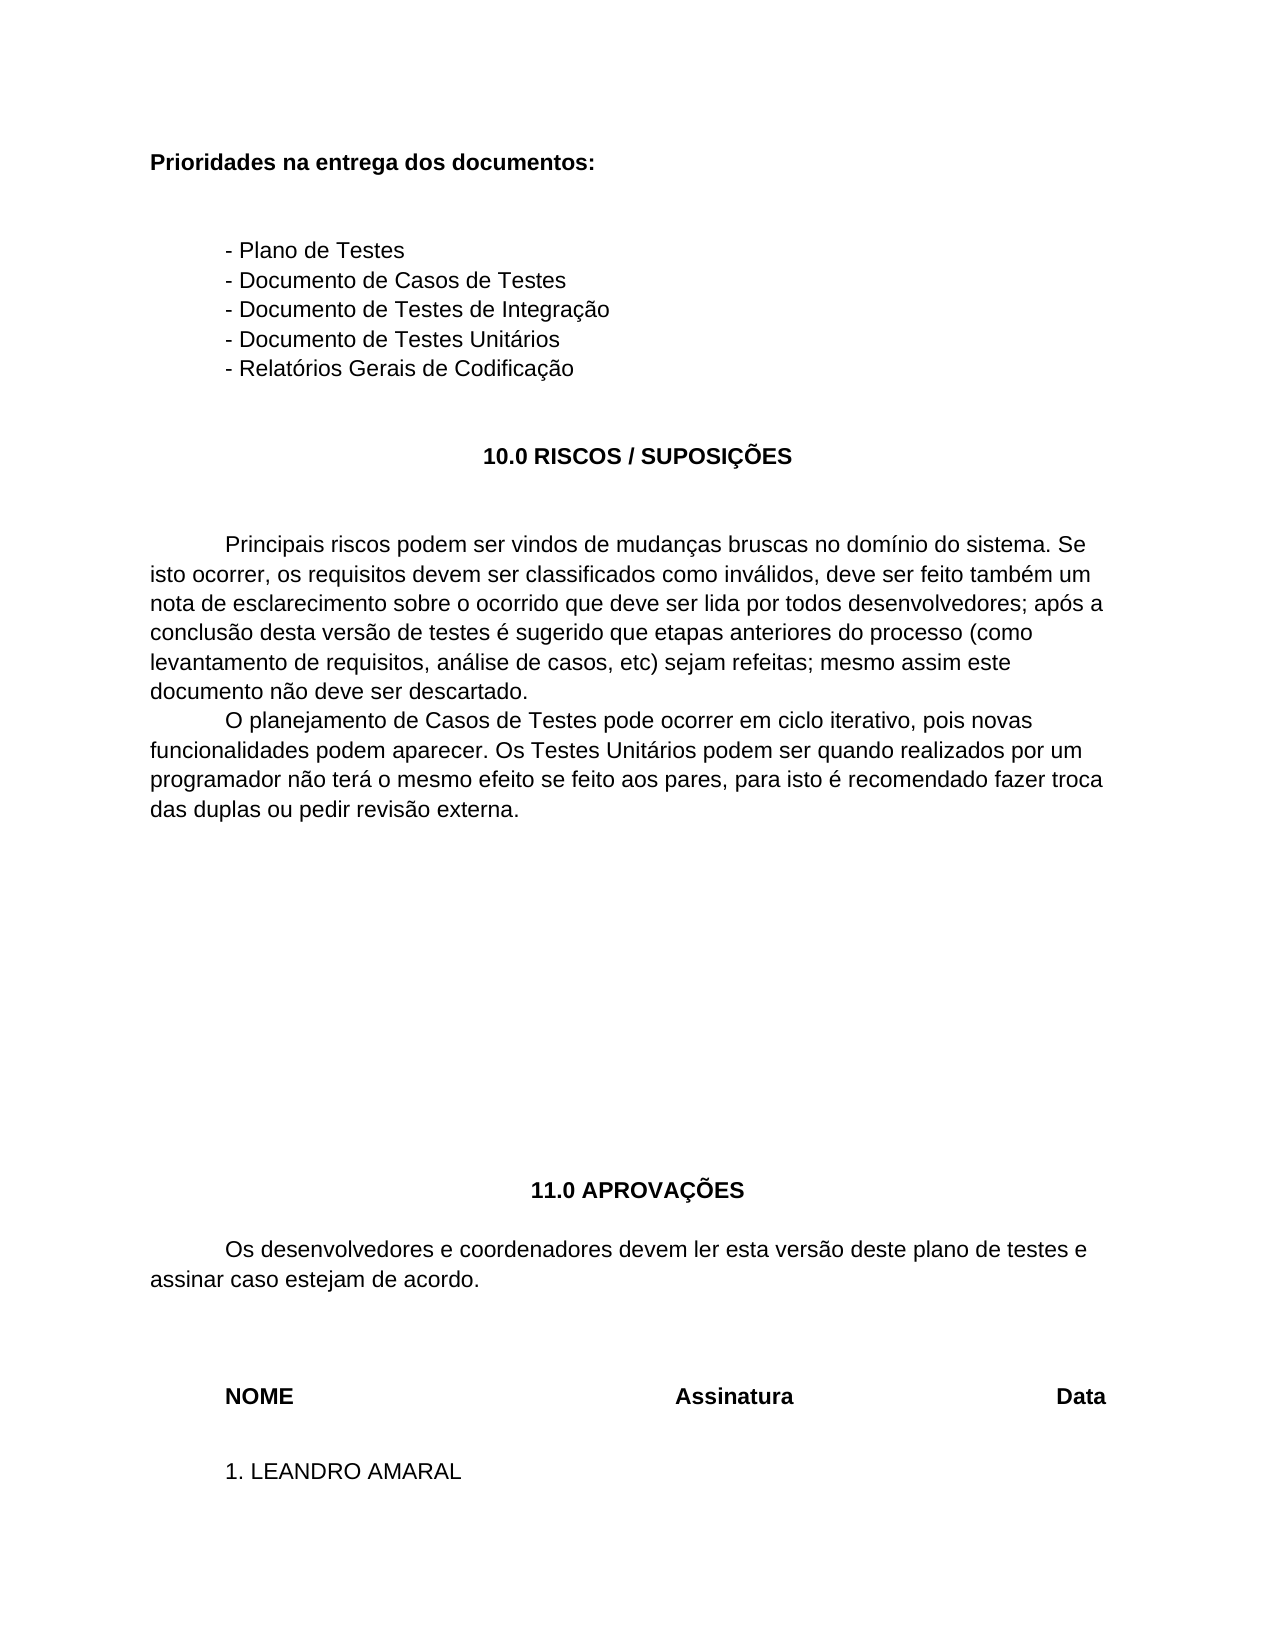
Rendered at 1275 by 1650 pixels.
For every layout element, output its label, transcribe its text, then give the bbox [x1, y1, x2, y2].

text 1. LEANDRO AMARAL [225, 1459, 1125, 1484]
text 10.0 RISCOS / SUPOSIÇÕES [150, 444, 1125, 469]
text - Plano de Testes [225, 238, 1125, 264]
text Os desenvolvedores e coordenadores devem ler esta versão deste plano de testes e assinar caso estejam de acordo. [150, 1237, 1125, 1292]
text - Documento de Casos de Testes [225, 267, 1125, 293]
text - Documento de Testes Unitários [225, 326, 1125, 352]
text Prioridades na entrega dos documentos: [150, 150, 1125, 176]
text - Documento de Testes de Integração [225, 297, 1125, 322]
text 11.0 APROVAÇÕES [150, 1178, 1125, 1204]
text Principais riscos podem ser vindos de mudanças bruscas no domínio do sistema. Se isto ocorrer, os requisitos devem ser classificados como inválidos, deve ser feito também um nota de esclarecimento sobre o ocorrido que deve ser lida por todos desenvolvedores; após a conclusão desta versão de testes é sugerido que etapas anteriores do processo (como levantamento de requisitos, análise de casos, etc) sejam refeitas; mesmo assim este documento não deve ser descartado. [150, 532, 1125, 704]
text - Relatórios Gerais de Codificação [225, 356, 1125, 381]
text O planejamento de Casos de Testes pode ocorrer em ciclo iterativo, pois novas funcionalidades podem aparecer. Os Testes Unitários podem ser quando realizados por um programador não terá o mesmo efeito se feito aos pares, para isto é recomendado fazer troca das duplas ou pedir revisão externa. [150, 708, 1125, 822]
text NOME Assinatura Data [225, 1384, 1125, 1409]
